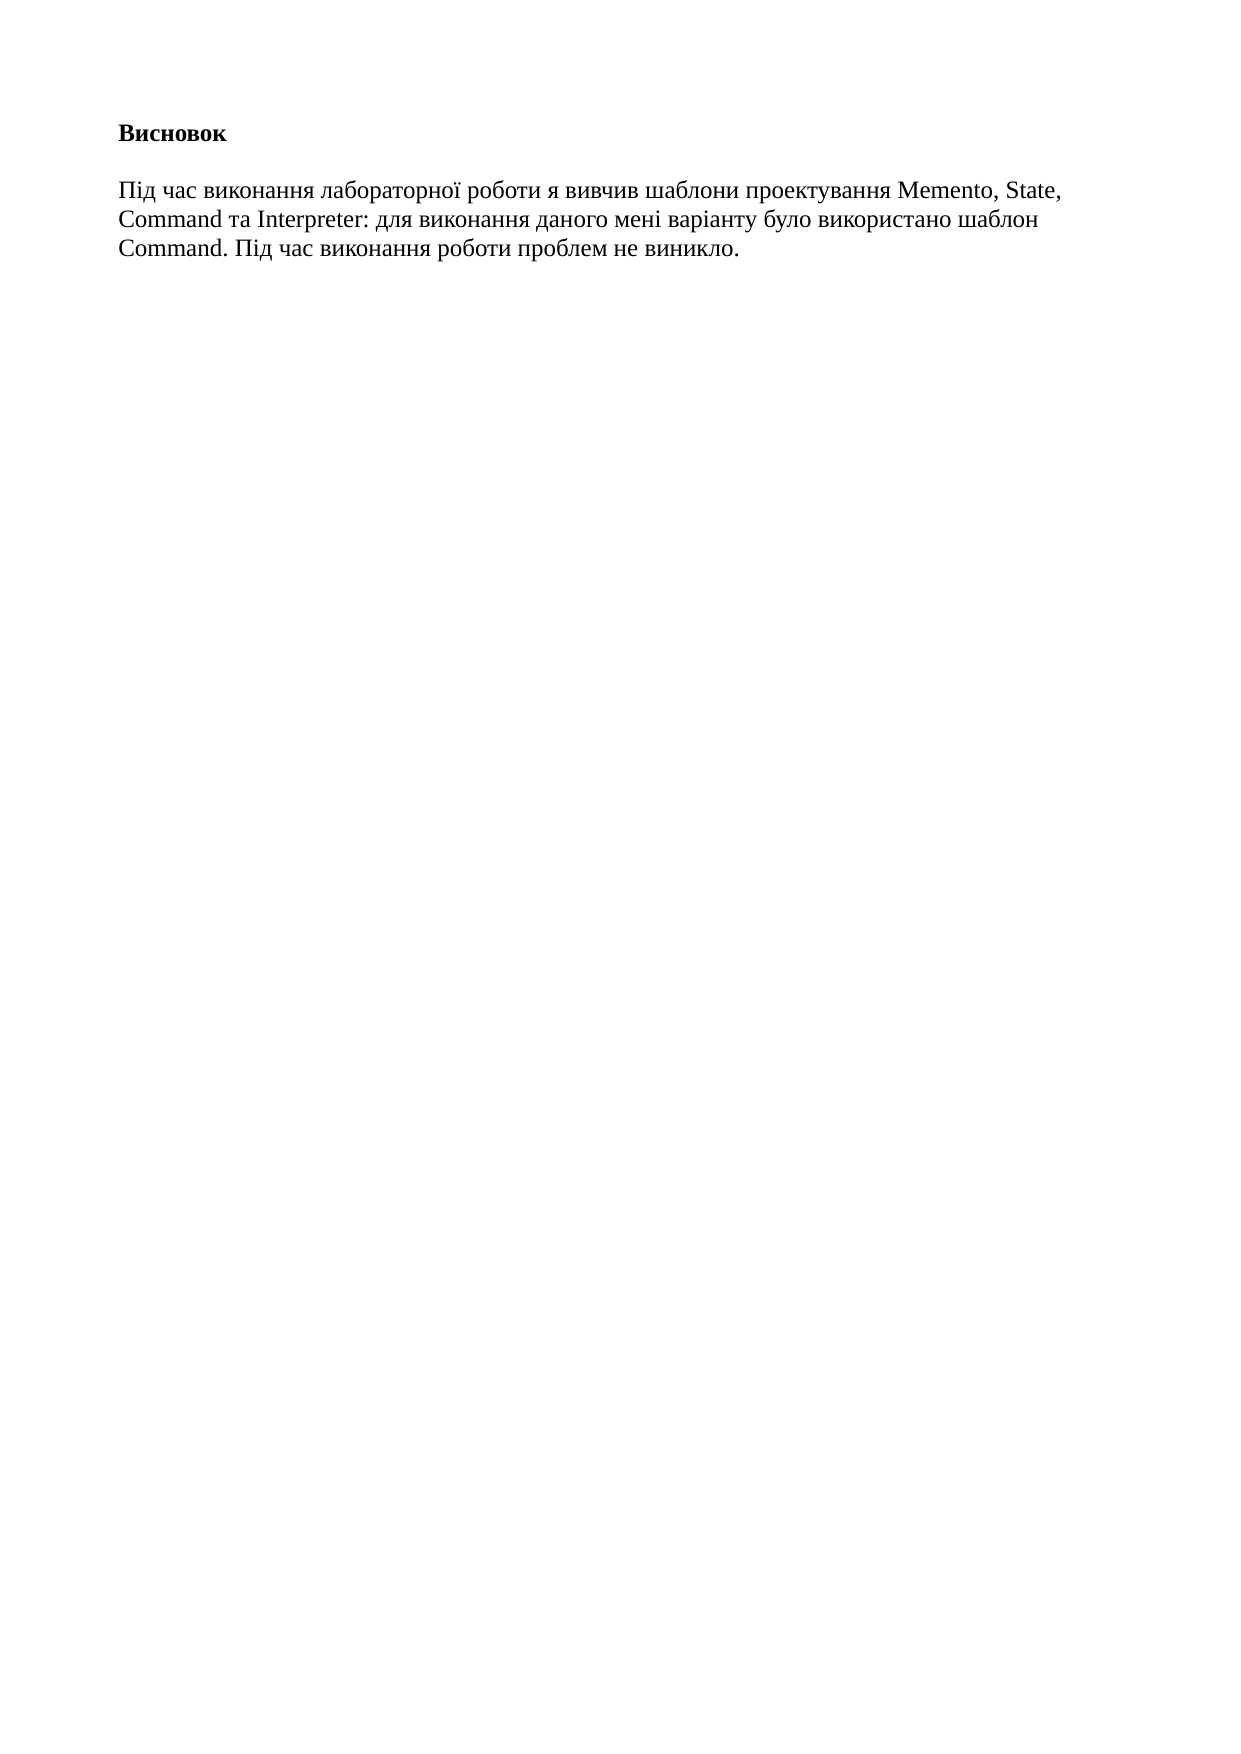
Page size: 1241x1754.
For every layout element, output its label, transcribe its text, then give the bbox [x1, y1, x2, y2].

text Висновок [118, 118, 1122, 147]
text Під час виконання лабораторної роботи я вивчив шаблони проектування Memento, State, Command та Interpreter: для виконання даного мені варіанту було використано шаблон Command. Під час виконання роботи проблем не виникло. [118, 176, 1122, 262]
